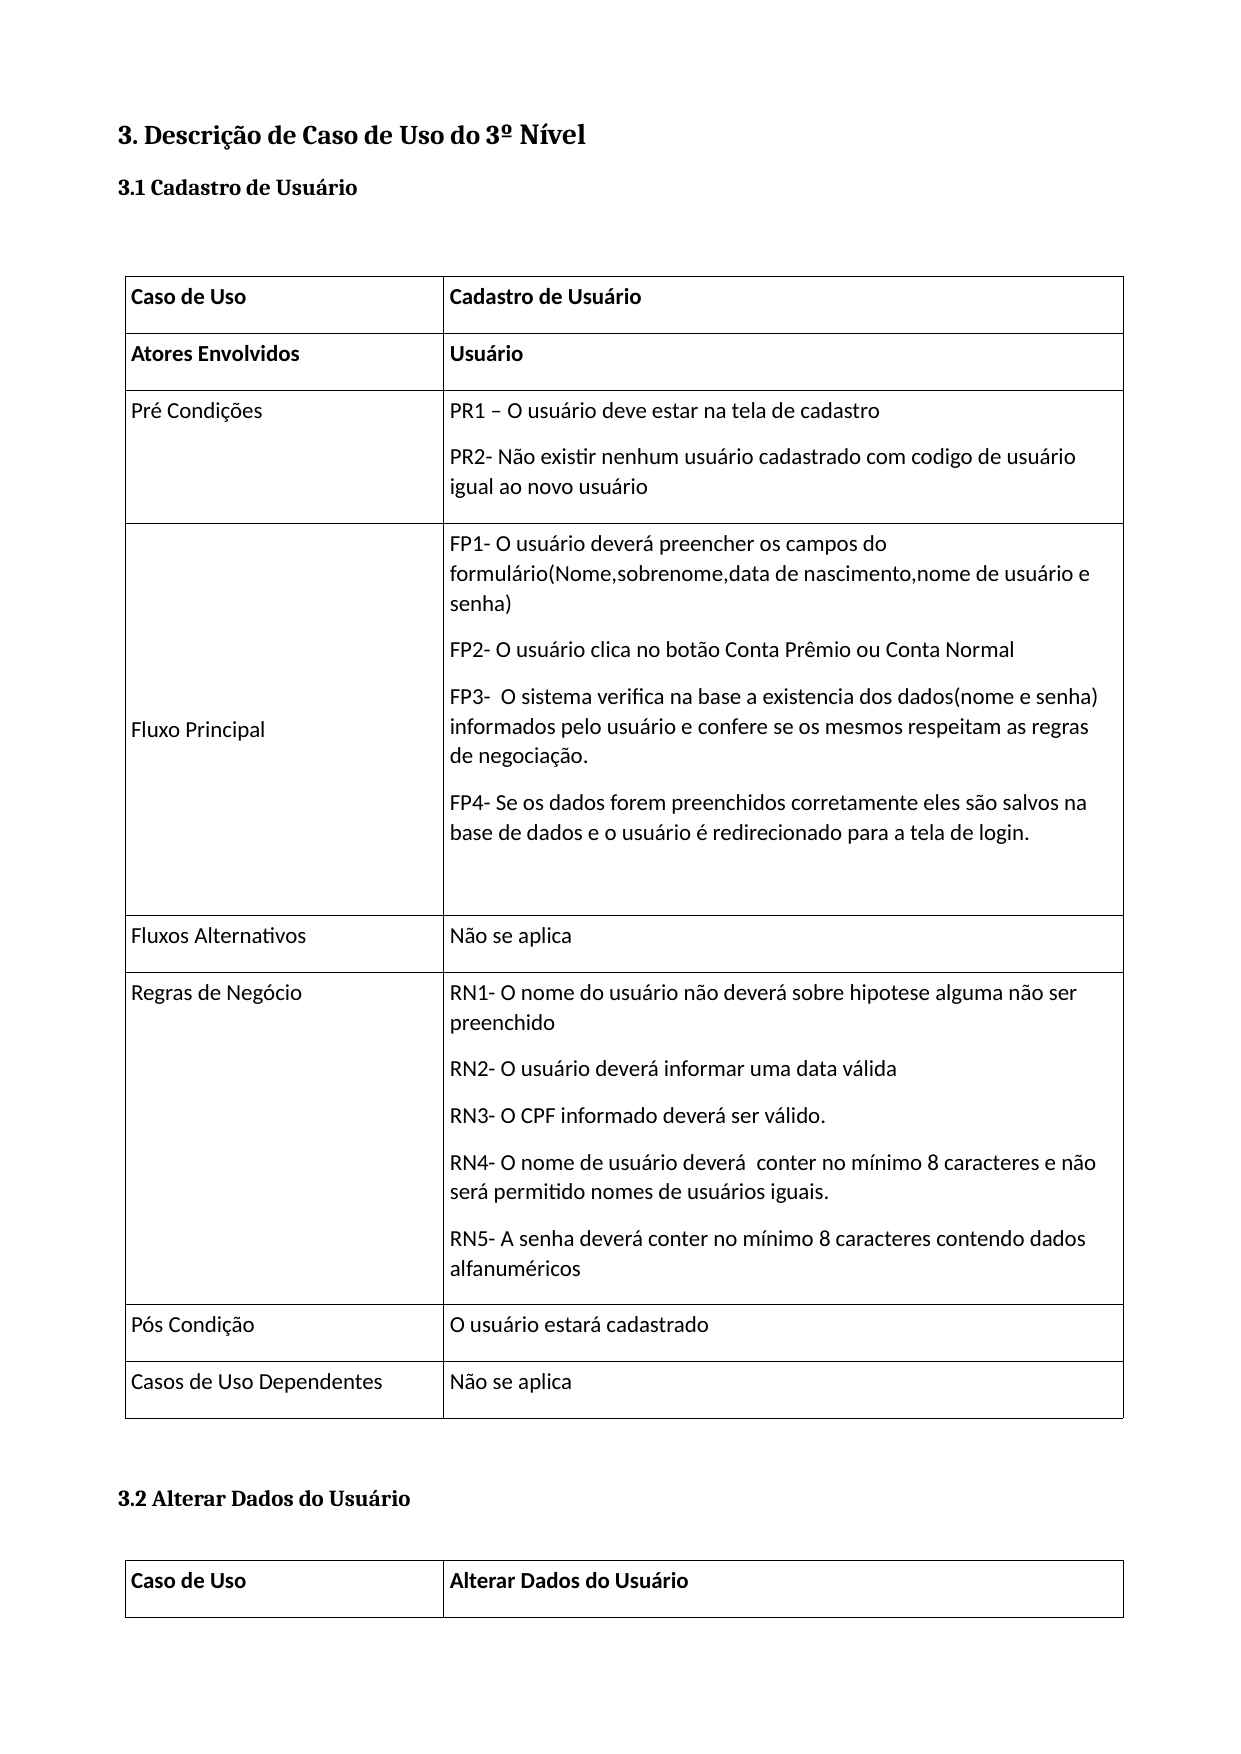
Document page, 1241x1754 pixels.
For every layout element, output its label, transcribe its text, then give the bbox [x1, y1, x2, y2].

table_cell Casos de Uso Dependentes [126, 1362, 443, 1418]
table_cell FP1- O usuário deverá preencher os campos do formulário(Nome,sobrenome,data de nascimento,nome de usuário e senha) FP2- O usuário clica no botão Conta Prêmio ou Conta Normal FP3- O sistema verifica na base a existencia dos dados(nome e senha) informados pelo usuário e confere se os mesmos respeitam as regras de negociação. FP4- Se os dados forem preenchidos corretamente eles são salvos na base de dados e o usuário é redirecionado para a tela de login. [444, 524, 1123, 915]
table_header Cadastro de Usuário [444, 277, 1123, 333]
table_header Alterar Dados do Usuário [444, 1561, 1123, 1617]
table_cell Usuário [444, 334, 1123, 389]
subtitle 3.1 Cadastro de Usuário [118, 175, 1122, 201]
subtitle 3.2 Alterar Dados do Usuário [118, 1486, 1122, 1512]
subtitle 3. Descrição de Caso de Uso do 3º Nível [118, 118, 1122, 152]
table_cell Pós Condição [126, 1305, 443, 1361]
table_cell RN1- O nome do usuário não deverá sobre hipotese alguma não ser preenchido RN2- O usuário deverá informar uma data válida RN3- O CPF informado deverá ser válido. RN4- O nome de usuário deverá conter no mínimo 8 caracteres e não será permitido nomes de usuários iguais. RN5- A senha deverá conter no mínimo 8 caracteres contendo dados alfanuméricos [444, 973, 1123, 1304]
table_cell Regras de Negócio [126, 973, 443, 1304]
table_cell Não se aplica [444, 1362, 1123, 1418]
table_cell O usuário estará cadastrado [444, 1305, 1123, 1361]
table_cell Fluxos Alternativos [126, 916, 443, 972]
table_cell Pré Condições [126, 391, 443, 523]
table_header Caso de Uso [126, 277, 443, 333]
table_cell Fluxo Principal [126, 524, 443, 915]
table_header Caso de Uso [126, 1561, 443, 1617]
table_cell Atores Envolvidos [126, 334, 443, 389]
table_cell Não se aplica [444, 916, 1123, 972]
table_cell PR1 – O usuário deve estar na tela de cadastro PR2- Não existir nenhum usuário cadastrado com codigo de usuário igual ao novo usuário [444, 391, 1123, 523]
